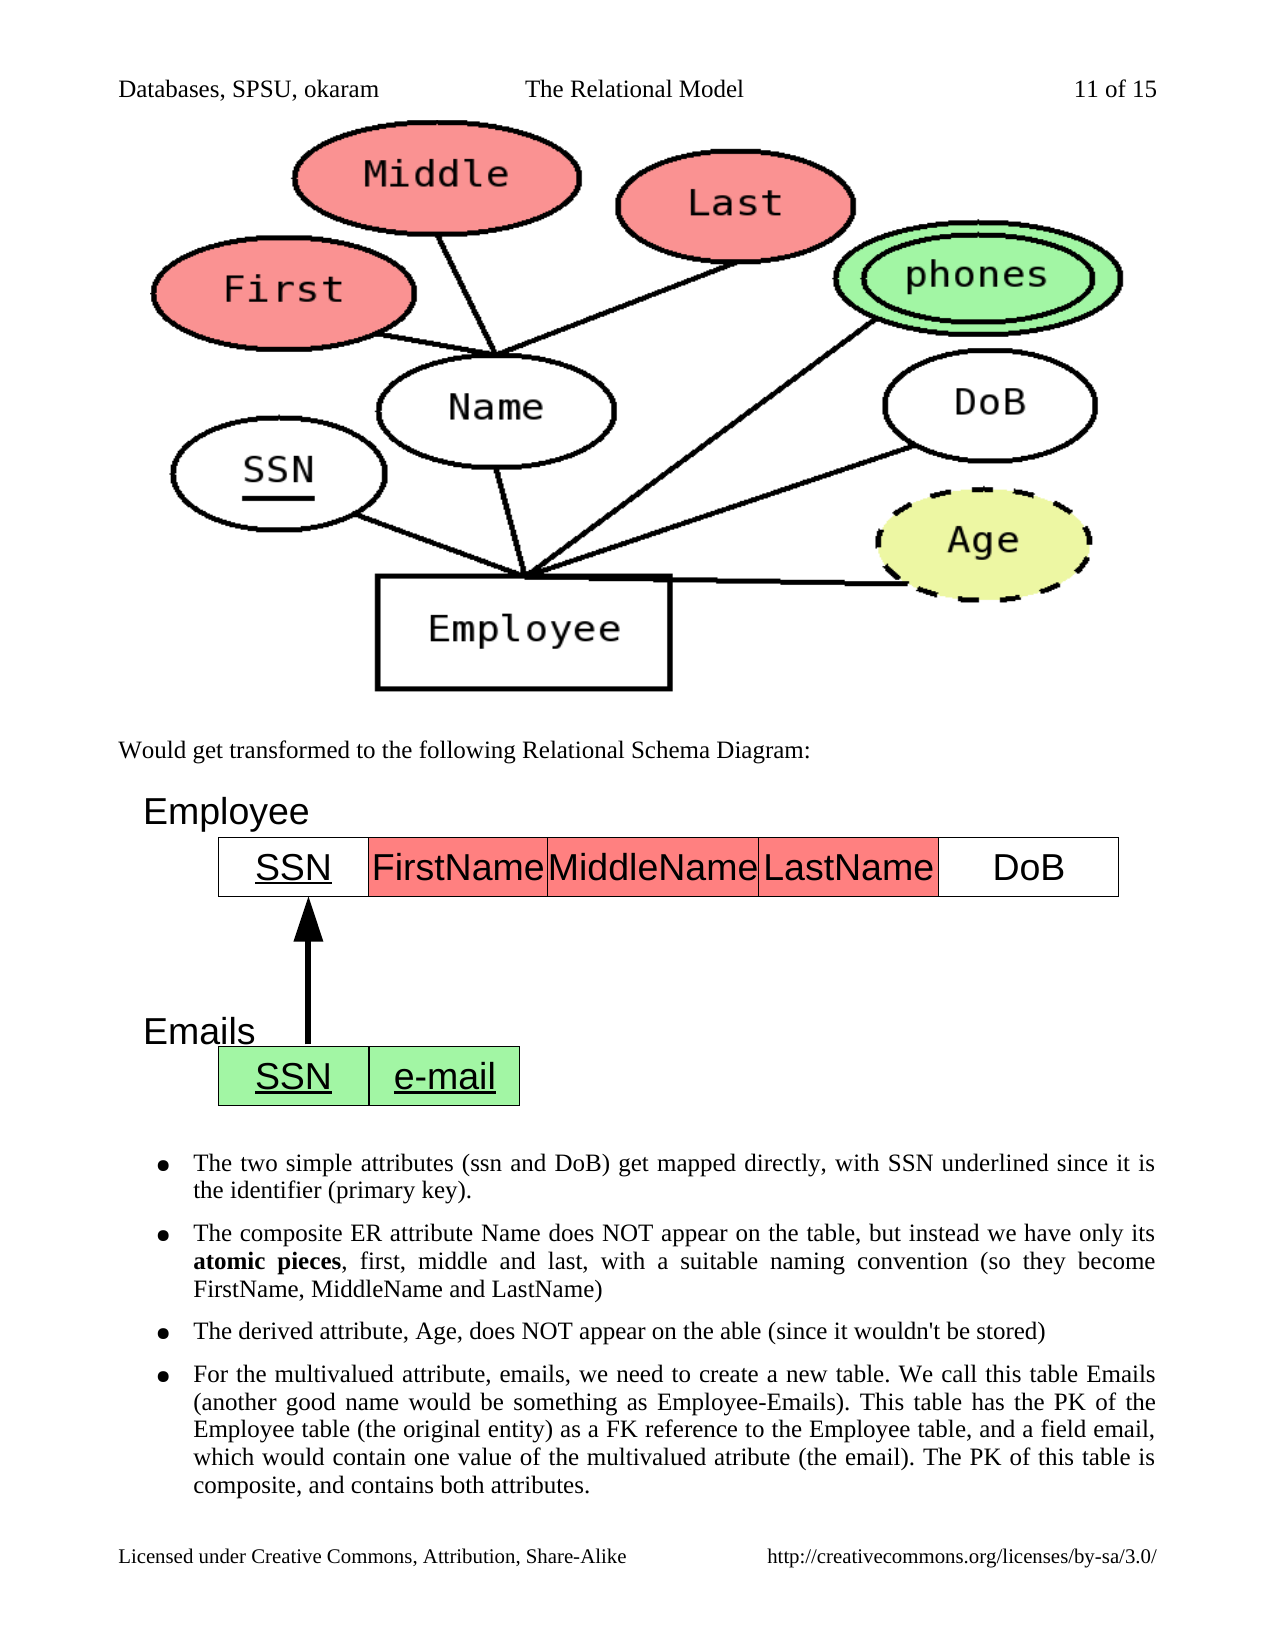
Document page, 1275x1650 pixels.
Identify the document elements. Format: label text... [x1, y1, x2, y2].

list The two simple attributes (ssn and DoB) get mapped directly, with SSN underlined since it is the identifier (primary key). [156, 1149, 1157, 1204]
list The derived attribute, Age, does NOT appear on the able (since it wouldn't be stored) [156, 1317, 1157, 1345]
picture [150, 120, 1125, 694]
list The composite ER attribute Name does NOT appear on the table, but instead we have only its atomic pieces, first, middle and last, with a suitable naming convention (so they become FirstName, MiddleName and LastName) [156, 1219, 1157, 1302]
text Would get transformed to the following Relational Schema Diagram: [118, 736, 1157, 764]
list For the multivalued attribute, emails, we need to create a new table. We call this table Emails (another good name would be something as Employee-Emails). This table has the PK of the Employee table (the original entity) as a FK reference to the Employee table, and a field email, which would contain one value of the multivalued atribute (the email). The PK of this table is composite, and contains both attributes. [156, 1360, 1157, 1499]
